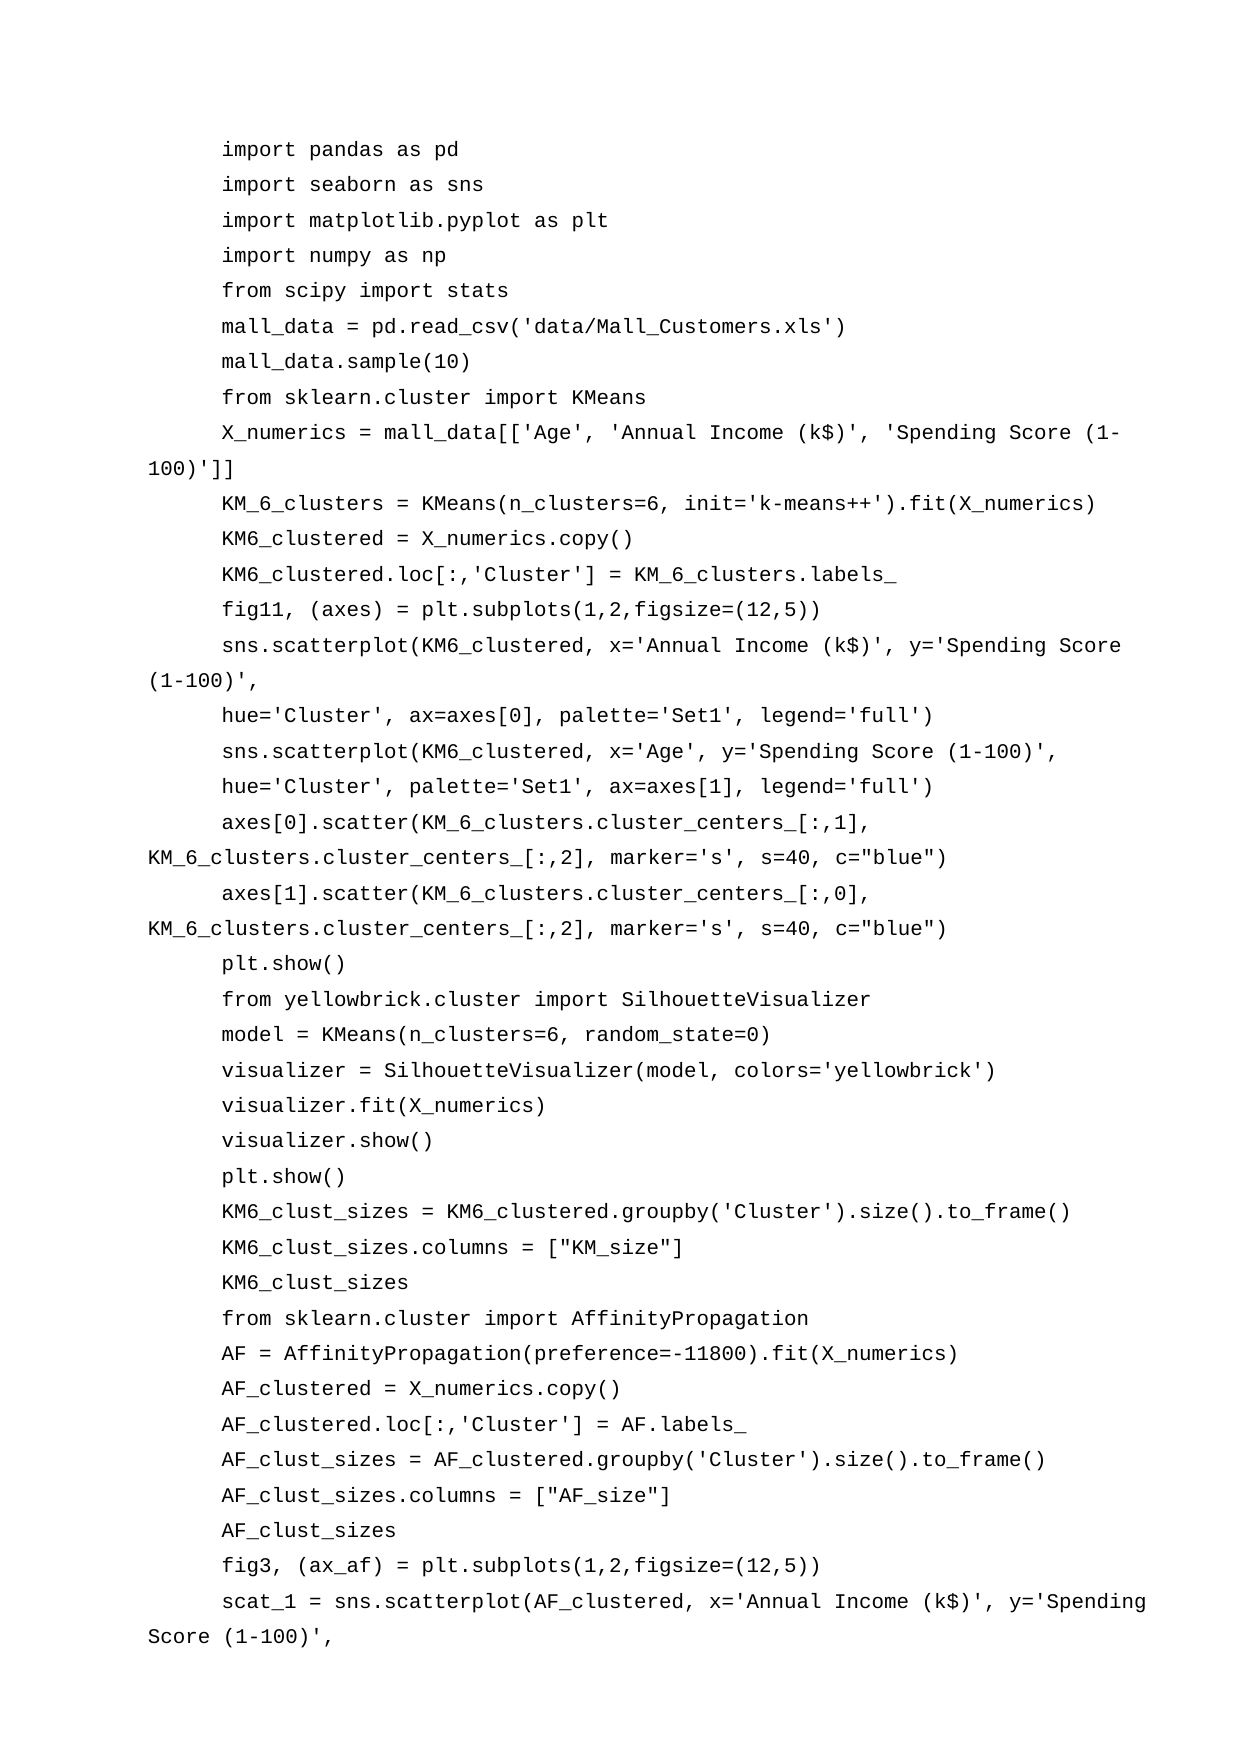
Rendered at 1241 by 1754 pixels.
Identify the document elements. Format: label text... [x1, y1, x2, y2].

text AF_clustered = X_numerics.copy() [148, 1378, 1152, 1402]
text AF = AffinityPropagation(preference=-11800).fit(X_numerics) [148, 1343, 1152, 1367]
text sns.scatterplot(KM6_clustered, x='Age', y='Spending Score (1-100)', [148, 741, 1152, 764]
text X_numerics = mall_data[['Age', 'Annual Income (k$)', 'Spending Score (1-100)']] [148, 422, 1152, 481]
text KM6_clust_sizes [148, 1272, 1152, 1296]
text KM6_clustered.loc[:,'Cluster'] = KM_6_clusters.labels_ [148, 564, 1152, 587]
text hue='Cluster', ax=axes[0], palette='Set1', legend='full') [148, 706, 1152, 729]
text import matplotlib.pyplot as plt [148, 210, 1152, 233]
text mall_data.sample(10) [148, 351, 1152, 375]
text KM6_clust_sizes.columns = ["KM_size"] [148, 1237, 1152, 1260]
text plt.show() [148, 1166, 1152, 1189]
text axes[1].scatter(KM_6_clusters.cluster_centers_[:,0], KM_6_clusters.cluster_centers_[:,2], marker='s', s=40, c="blue") [148, 883, 1152, 942]
text KM_6_clusters = KMeans(n_clusters=6, init='k-means++').fit(X_numerics) [148, 493, 1152, 517]
text KM6_clustered = X_numerics.copy() [148, 528, 1152, 552]
text from sklearn.cluster import KMeans [148, 387, 1152, 410]
text visualizer.show() [148, 1131, 1152, 1154]
text AF_clust_sizes.columns = ["AF_size"] [148, 1485, 1152, 1508]
text from scipy import stats [148, 281, 1152, 304]
text AF_clust_sizes = AF_clustered.groupby('Cluster').size().to_frame() [148, 1449, 1152, 1473]
text model = KMeans(n_clusters=6, random_state=0) [148, 1024, 1152, 1048]
text from yellowbrick.cluster import SilhouetteVisualizer [148, 989, 1152, 1012]
text mall_data = pd.read_csv('data/Mall_Customers.xls') [148, 316, 1152, 339]
text fig11, (axes) = plt.subplots(1,2,figsize=(12,5)) [148, 599, 1152, 623]
text visualizer = SilhouetteVisualizer(model, colors='yellowbrick') [148, 1060, 1152, 1083]
text sns.scatterplot(KM6_clustered, x='Annual Income (k$)', y='Spending Score (1-100)', [148, 635, 1152, 694]
text import pandas as pd [148, 139, 1152, 162]
text from sklearn.cluster import AffinityPropagation [148, 1308, 1152, 1331]
text hue='Cluster', palette='Set1', ax=axes[1], legend='full') [148, 776, 1152, 800]
text AF_clustered.loc[:,'Cluster'] = AF.labels_ [148, 1414, 1152, 1437]
text AF_clust_sizes [148, 1520, 1152, 1544]
text plt.show() [148, 953, 1152, 977]
text visualizer.fit(X_numerics) [148, 1095, 1152, 1119]
text KM6_clust_sizes = KM6_clustered.groupby('Cluster').size().to_frame() [148, 1201, 1152, 1225]
text fig3, (ax_af) = plt.subplots(1,2,figsize=(12,5)) [148, 1556, 1152, 1579]
text scat_1 = sns.scatterplot(AF_clustered, x='Annual Income (k$)', y='Spending Score (1-100)', [148, 1591, 1152, 1650]
text import seaborn as sns [148, 174, 1152, 198]
text axes[0].scatter(KM_6_clusters.cluster_centers_[:,1], KM_6_clusters.cluster_centers_[:,2], marker='s', s=40, c="blue") [148, 812, 1152, 871]
text import numpy as np [148, 245, 1152, 269]
